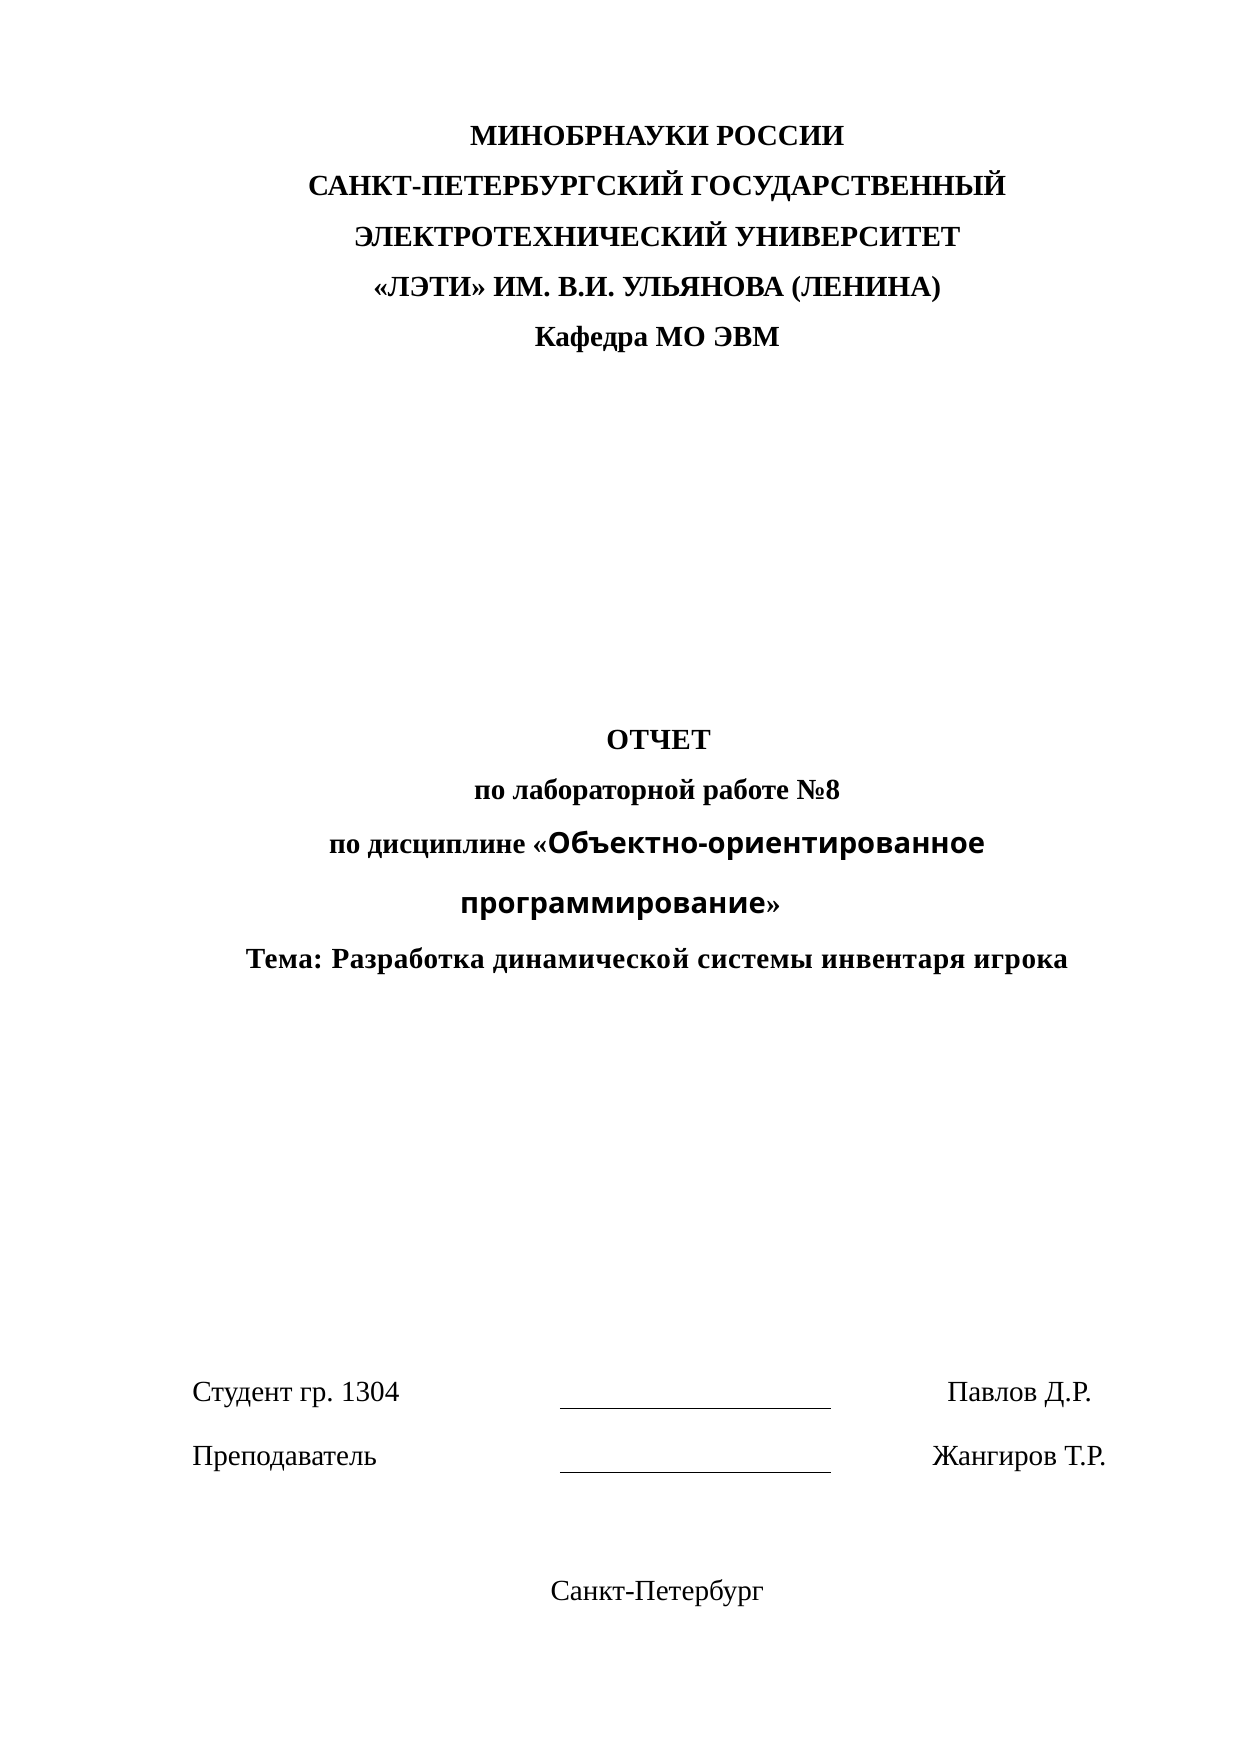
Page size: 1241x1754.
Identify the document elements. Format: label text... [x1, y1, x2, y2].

table_cell Жангиров Т.Р. [831, 1408, 1133, 1472]
text МИНОБРНАУКИ РОССИИ [118, 118, 1122, 152]
text «ЛЭТИ» им. В.И. Ульянова (Ленина) [118, 269, 1122, 303]
table_cell [560, 1409, 831, 1472]
table_header Павлов Д.Р. [831, 1344, 1133, 1408]
table_cell Преподаватель [107, 1408, 560, 1472]
text Кафедра МО ЭВМ [118, 319, 1122, 353]
text отчет [118, 722, 1122, 755]
table_header [560, 1344, 831, 1408]
text по дисциплине «Объектно-ориентированное программирование» [118, 822, 1122, 922]
text Санкт-Петербургский государственный [118, 168, 1122, 202]
text Тема: Разработка динамической системы инвентаря игрока [118, 941, 1122, 975]
text электротехнический университет [118, 219, 1122, 252]
text Санкт-Петербург [118, 1573, 1122, 1607]
table_header Студент гр. 1304 [107, 1344, 560, 1408]
text по лабораторной работе №8 [118, 772, 1122, 806]
